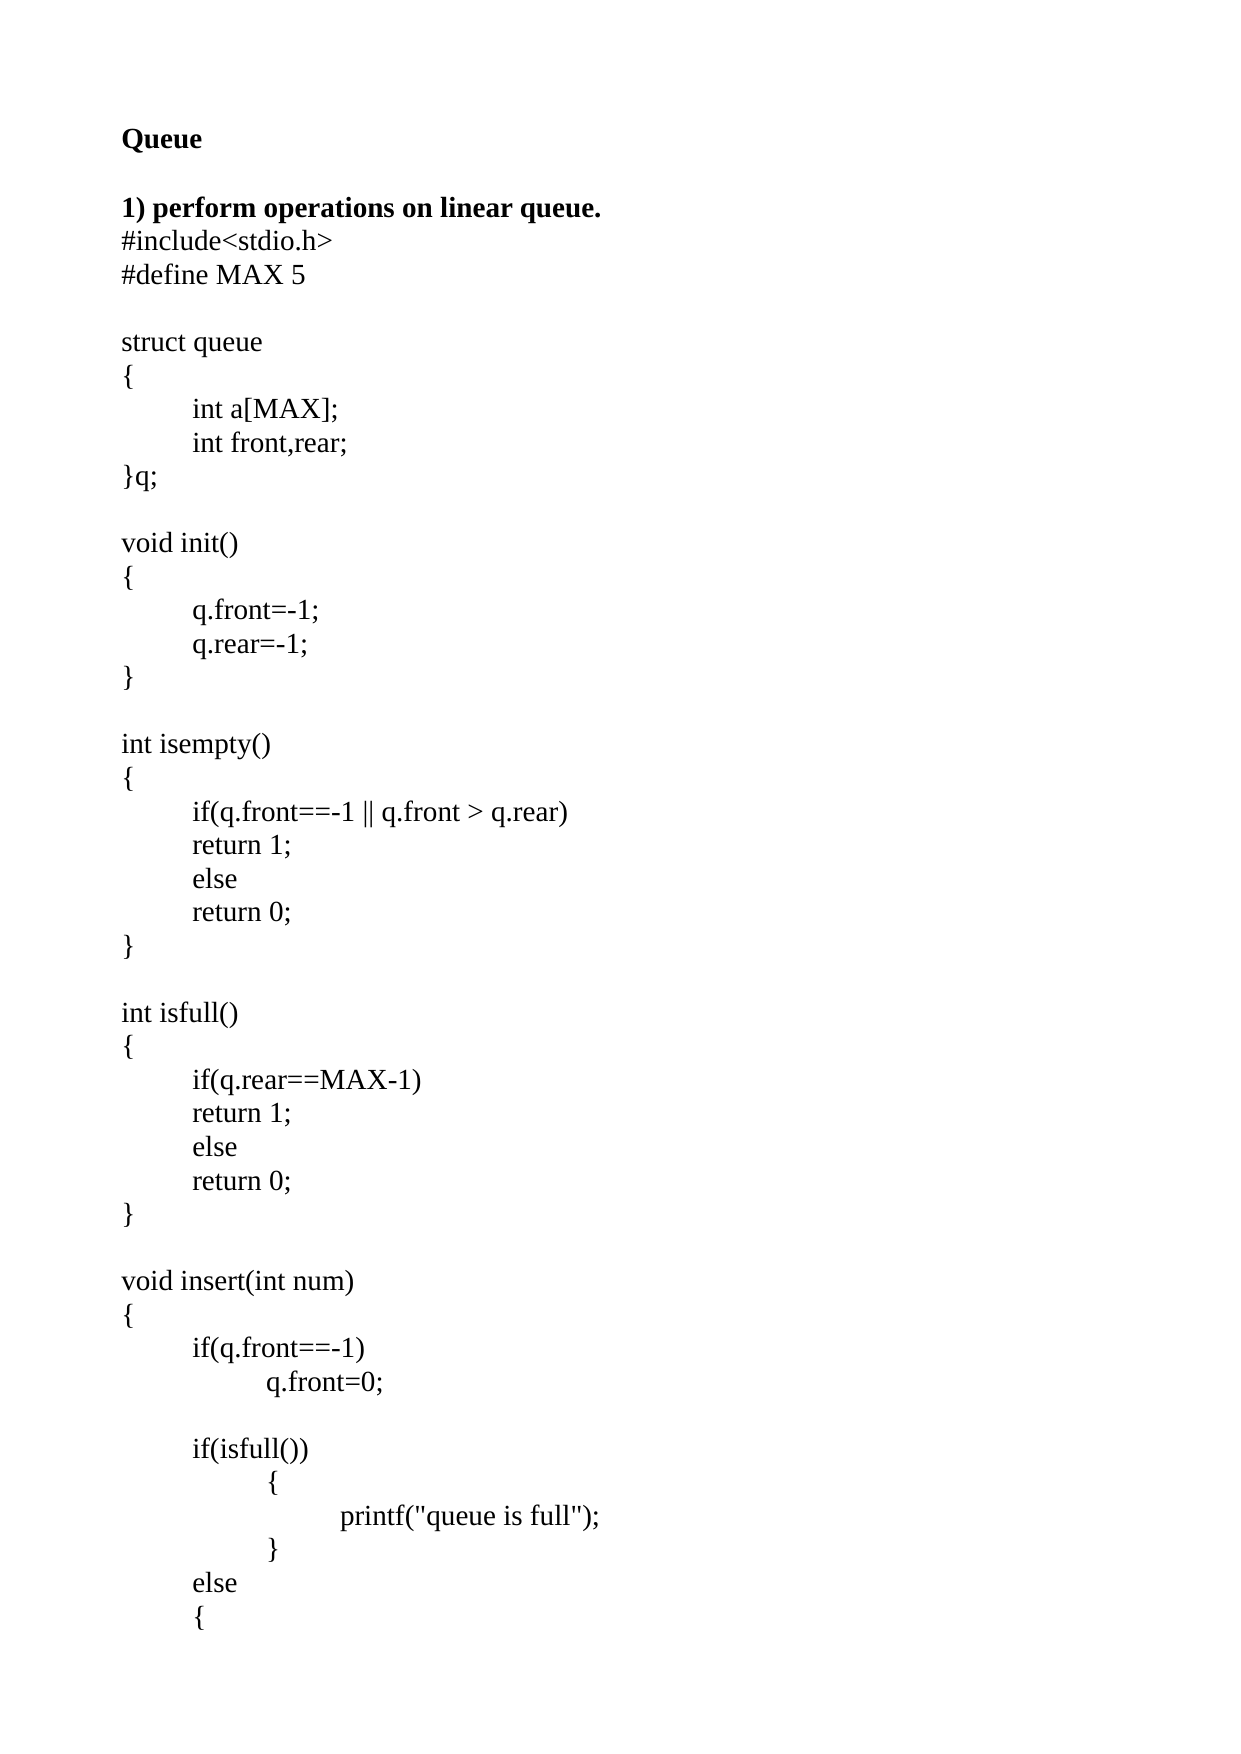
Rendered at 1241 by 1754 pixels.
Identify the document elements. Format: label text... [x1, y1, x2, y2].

text if(q.rear==MAX-1) [118, 1062, 1122, 1096]
text if(q.front==-1 || q.front > q.rear) [118, 794, 1122, 827]
text } [118, 1532, 1122, 1565]
text #define MAX 5 [118, 257, 1122, 291]
text return 1; [118, 1096, 1122, 1129]
text printf("queue is full"); [118, 1498, 1122, 1532]
text } [118, 1196, 1122, 1230]
text { [118, 1028, 1122, 1062]
text int front,rear; [118, 425, 1122, 458]
text void init() [118, 525, 1122, 559]
text return 0; [118, 1163, 1122, 1196]
text { [118, 1297, 1122, 1330]
text else [118, 1565, 1122, 1599]
text }q; [118, 458, 1122, 492]
text q.front=-1; [118, 592, 1122, 626]
text q.front=0; [118, 1364, 1122, 1397]
text { [118, 760, 1122, 794]
text return 0; [118, 894, 1122, 928]
text else [118, 1129, 1122, 1163]
text void insert(int num) [118, 1263, 1122, 1297]
text } [118, 928, 1122, 961]
text int isempty() [118, 727, 1122, 760]
text } [118, 659, 1122, 693]
text { [118, 559, 1122, 592]
text #include<stdio.h> [118, 223, 1122, 257]
text int isfull() [118, 995, 1122, 1028]
text struct queue [118, 324, 1122, 358]
text q.rear=-1; [118, 626, 1122, 659]
text if(isfull()) [118, 1431, 1122, 1464]
text else [118, 861, 1122, 894]
text { [118, 1599, 1122, 1635]
text 1) perform operations on linear queue. [118, 187, 1122, 223]
text return 1; [118, 827, 1122, 861]
text { [118, 358, 1122, 391]
text { [118, 1464, 1122, 1498]
text if(q.front==-1) [118, 1330, 1122, 1364]
text int a[MAX]; [118, 391, 1122, 425]
